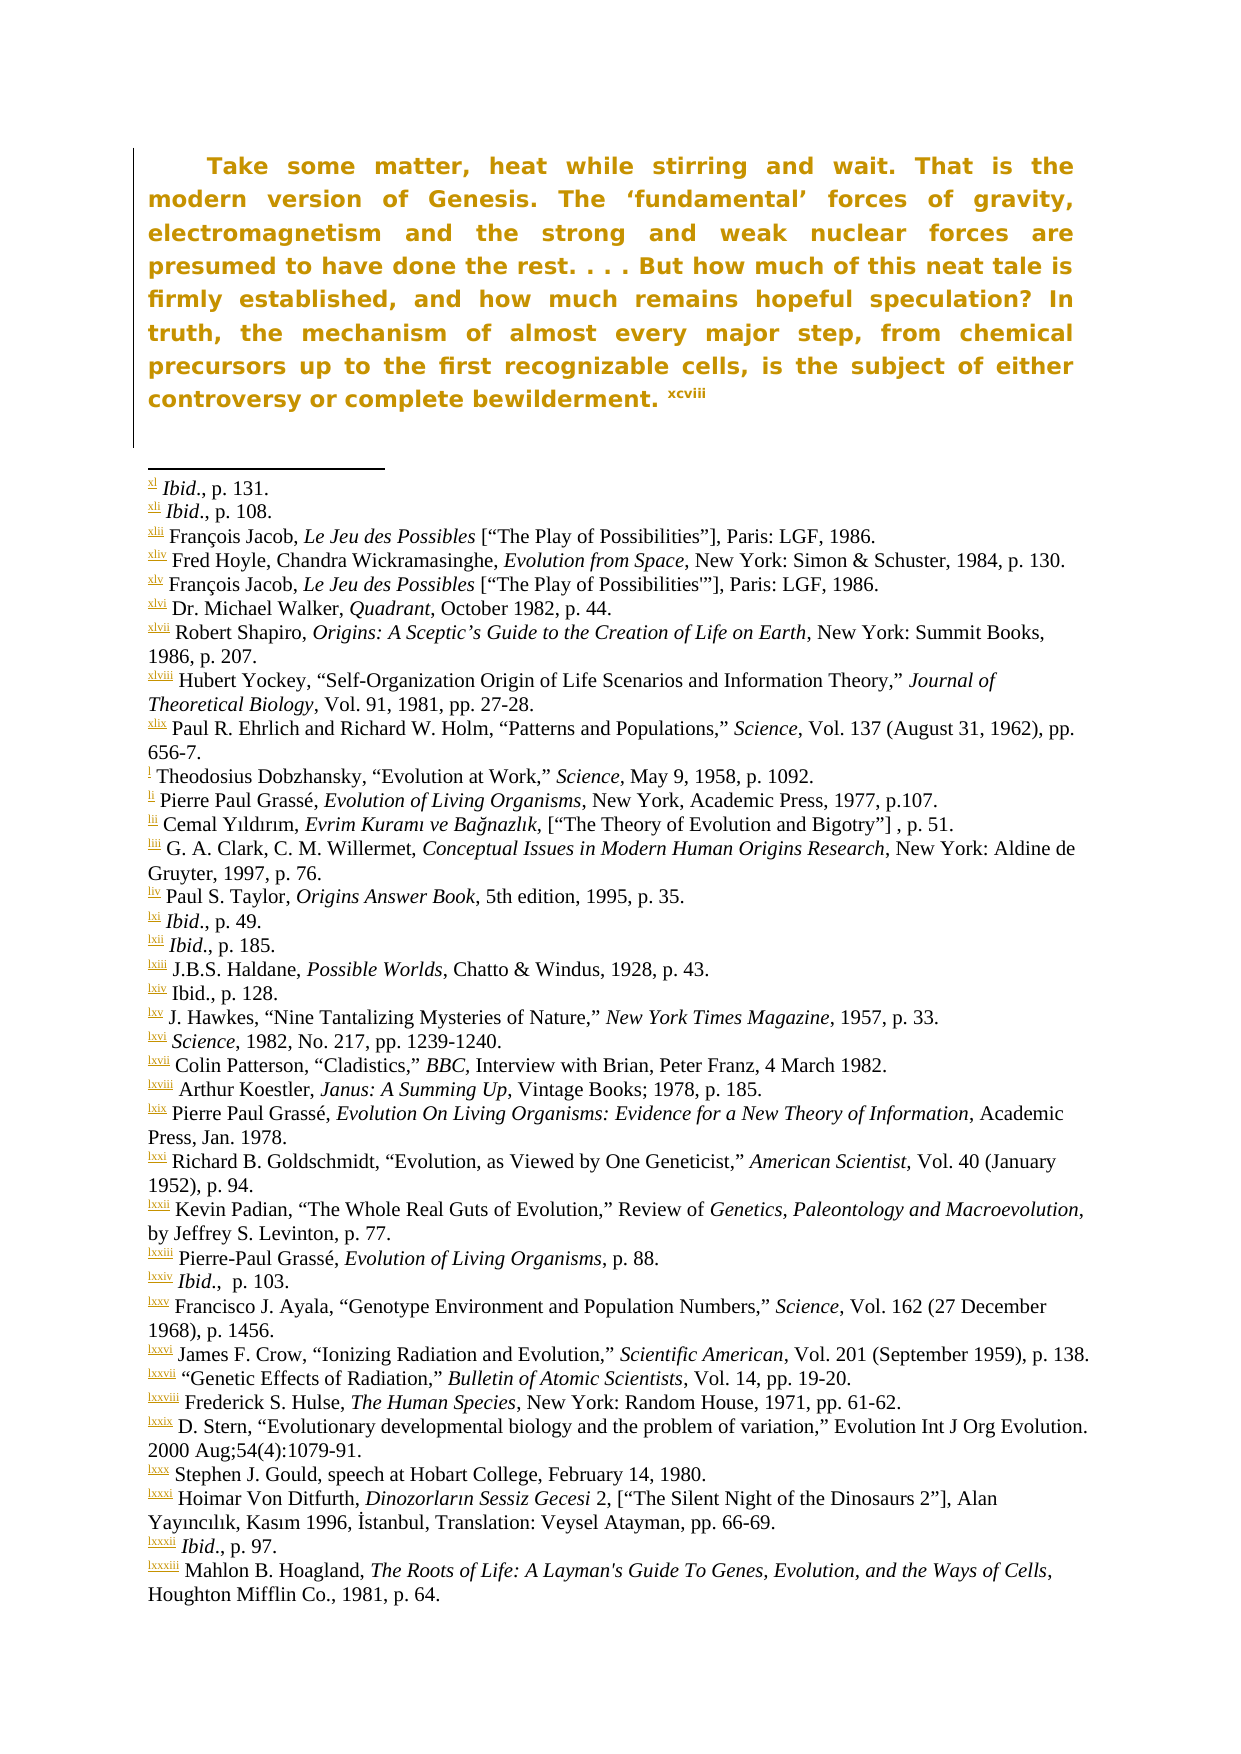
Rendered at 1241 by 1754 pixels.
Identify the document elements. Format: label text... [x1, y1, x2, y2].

text Kevin Padian, “The Whole Real Guts of Evolution,” Review of Genetics, Paleontology and Macroevolution, by Jeffrey S. Levinton, p. 77. [148, 1197, 1093, 1245]
text Pierre Paul Grassé, Evolution of Living Organisms, New York, Academic Press, 1977, p.107. [148, 788, 1093, 812]
text Richard B. Goldschmidt, “Evolution, as Viewed by One Geneticist,” American Scientist, Vol. 40 (January 1952), p. 94. [148, 1149, 1093, 1197]
text D. Stern, “Evolutionary developmental biology and the problem of variation,” Evolution Int J Org Evolution. 2000 Aug;54(4):1079-91. [148, 1414, 1093, 1462]
text Take some matter, heat while stirring and wait. That is the modern version of Genesis. The ‘fundamental’ forces of gravity, electromagnetism and the strong and weak nuclear forces are presumed to have done the rest. . . . But how much of this neat tale is firmly established, and how much remains hopeful speculation? In truth, the mechanism of almost every major step, from chemical precursors up to the first recognizable cells, is the subject of either controversy or complete bewilderment. [148, 148, 1075, 414]
text Mahlon B. Hoagland, The Roots of Life: A Layman's Guide To Genes, Evolution, and the Ways of Cells, Houghton Mifflin Co., 1981, p. 64. [148, 1558, 1093, 1606]
text Paul S. Taylor, Origins Answer Book, 5th edition, 1995, p. 35. [148, 884, 1093, 908]
text Science, 1982, No. 217, pp. 1239-1240. [148, 1029, 1093, 1053]
text Ibid., p. 185. [148, 933, 1093, 957]
text Arthur Koestler, Janus: A Summing Up, Vintage Books; 1978, p. 185. [148, 1077, 1093, 1101]
text Pierre-Paul Grassé, Evolution of Living Organisms, p. 88. [148, 1245, 1093, 1269]
text Ibid., p. 131. [148, 475, 1093, 499]
text Paul R. Ehrlich and Richard W. Holm, “Patterns and Populations,” Science, Vol. 137 (August 31, 1962), pp. 656-7. [148, 716, 1093, 764]
text Francisco J. Ayala, “Genotype Environment and Population Numbers,” Science, Vol. 162 (27 December 1968), p. 1456. [148, 1293, 1093, 1342]
text Ibid., p. 128. [148, 981, 1093, 1005]
text G. A. Clark, C. M. Willermet, Conceptual Issues in Modern Human Origins Research, New York: Aldine de Gruyter, 1997, p. 76. [148, 836, 1093, 884]
text Cemal Yıldırım, Evrim Kuramı ve Bağnazlık, [“The Theory of Evolution and Bigotry”] , p. 51. [148, 812, 1093, 836]
text François Jacob, Le Jeu des Possibles [“The Play of Possibilities'”], Paris: LGF, 1986. [148, 572, 1093, 596]
text “Genetic Effects of Radiation,” Bulletin of Atomic Scientists, Vol. 14, pp. 19-20. [148, 1366, 1093, 1390]
text Ibid., p. 49. [148, 908, 1093, 933]
text Ibid., p. 103. [148, 1269, 1093, 1293]
text James F. Crow, “Ionizing Radiation and Evolution,” Scientific American, Vol. 201 (September 1959), p. 138. [148, 1342, 1093, 1366]
text Fred Hoyle, Chandra Wickramasinghe, Evolution from Space, New York: Simon & Schuster, 1984, p. 130. [148, 548, 1093, 572]
text Colin Patterson, “Cladistics,” BBC, Interview with Brian, Peter Franz, 4 March 1982. [148, 1053, 1093, 1077]
text Frederick S. Hulse, The Human Species, New York: Random House, 1971, pp. 61-62. [148, 1390, 1093, 1414]
text Ibid., p. 97. [148, 1534, 1093, 1558]
text Hubert Yockey, “Self-Organization Origin of Life Scenarios and Information Theory,” Journal of Theoretical Biology, Vol. 91, 1981, pp. 27-28. [148, 668, 1093, 716]
text Hoimar Von Ditfurth, Dinozorların Sessiz Gecesi 2, [“The Silent Night of the Dinosaurs 2”], Alan Yayıncılık, Kasım 1996, İstanbul, Translation: Veysel Atayman, pp. 66-69. [148, 1486, 1093, 1534]
text Robert Shapiro, Origins: A Sceptic’s Guide to the Creation of Life on Earth, New York: Summit Books, 1986, p. 207. [148, 620, 1093, 668]
text Theodosius Dobzhansky, “Evolution at Work,” Science, May 9, 1958, p. 1092. [148, 764, 1093, 788]
text François Jacob, Le Jeu des Possibles [“The Play of Possibilities”], Paris: LGF, 1986. [148, 523, 1093, 548]
text J. Hawkes, “Nine Tantalizing Mysteries of Nature,” New York Times Magazine, 1957, p. 33. [148, 1005, 1093, 1029]
text Dr. Michael Walker, Quadrant, October 1982, p. 44. [148, 596, 1093, 620]
text Pierre Paul Grassé, Evolution On Living Organisms: Evidence for a New Theory of Information, Academic Press, Jan. 1978. [148, 1101, 1093, 1149]
text J.B.S. Haldane, Possible Worlds, Chatto & Windus, 1928, p. 43. [148, 957, 1093, 981]
text Stephen J. Gould, speech at Hobart College, February 14, 1980. [148, 1462, 1093, 1486]
text Ibid., p. 108. [148, 499, 1093, 523]
